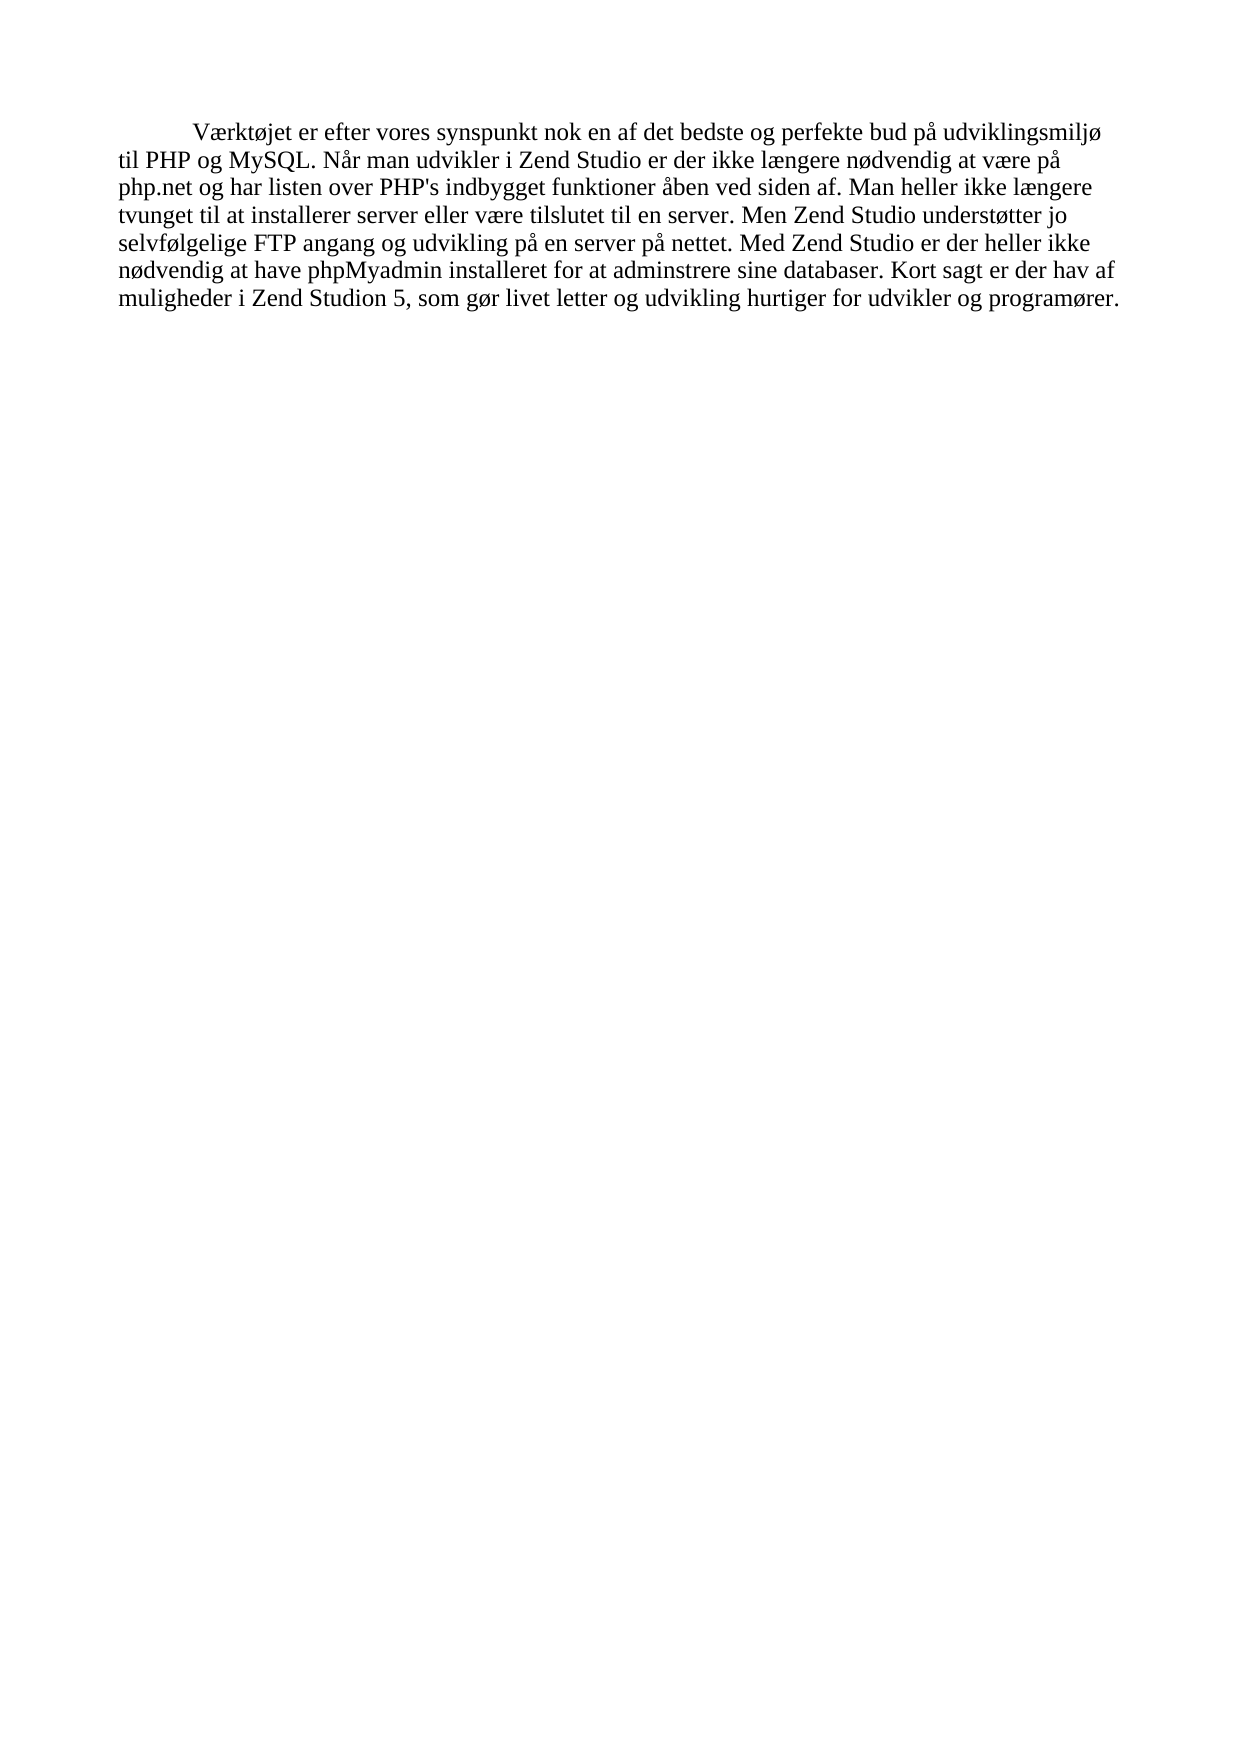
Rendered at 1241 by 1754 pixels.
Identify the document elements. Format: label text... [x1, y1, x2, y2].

text Værktøjet er efter vores synspunkt nok en af det bedste og perfekte bud på udviklingsmiljø til PHP og MySQL. Når man udvikler i Zend Studio er der ikke længere nødvendig at være på php.net og har listen over PHP's indbygget funktioner åben ved siden af. Man heller ikke længere tvunget til at installerer server eller være tilslutet til en server. Men Zend Studio understøtter jo selvfølgelige FTP angang og udvikling på en server på nettet. Med Zend Studio er der heller ikke nødvendig at have phpMyadmin installeret for at adminstrere sine databaser. Kort sagt er der hav af muligheder i Zend Studion 5, som gør livet letter og udvikling hurtiger for udvikler og programører. [118, 118, 1122, 312]
